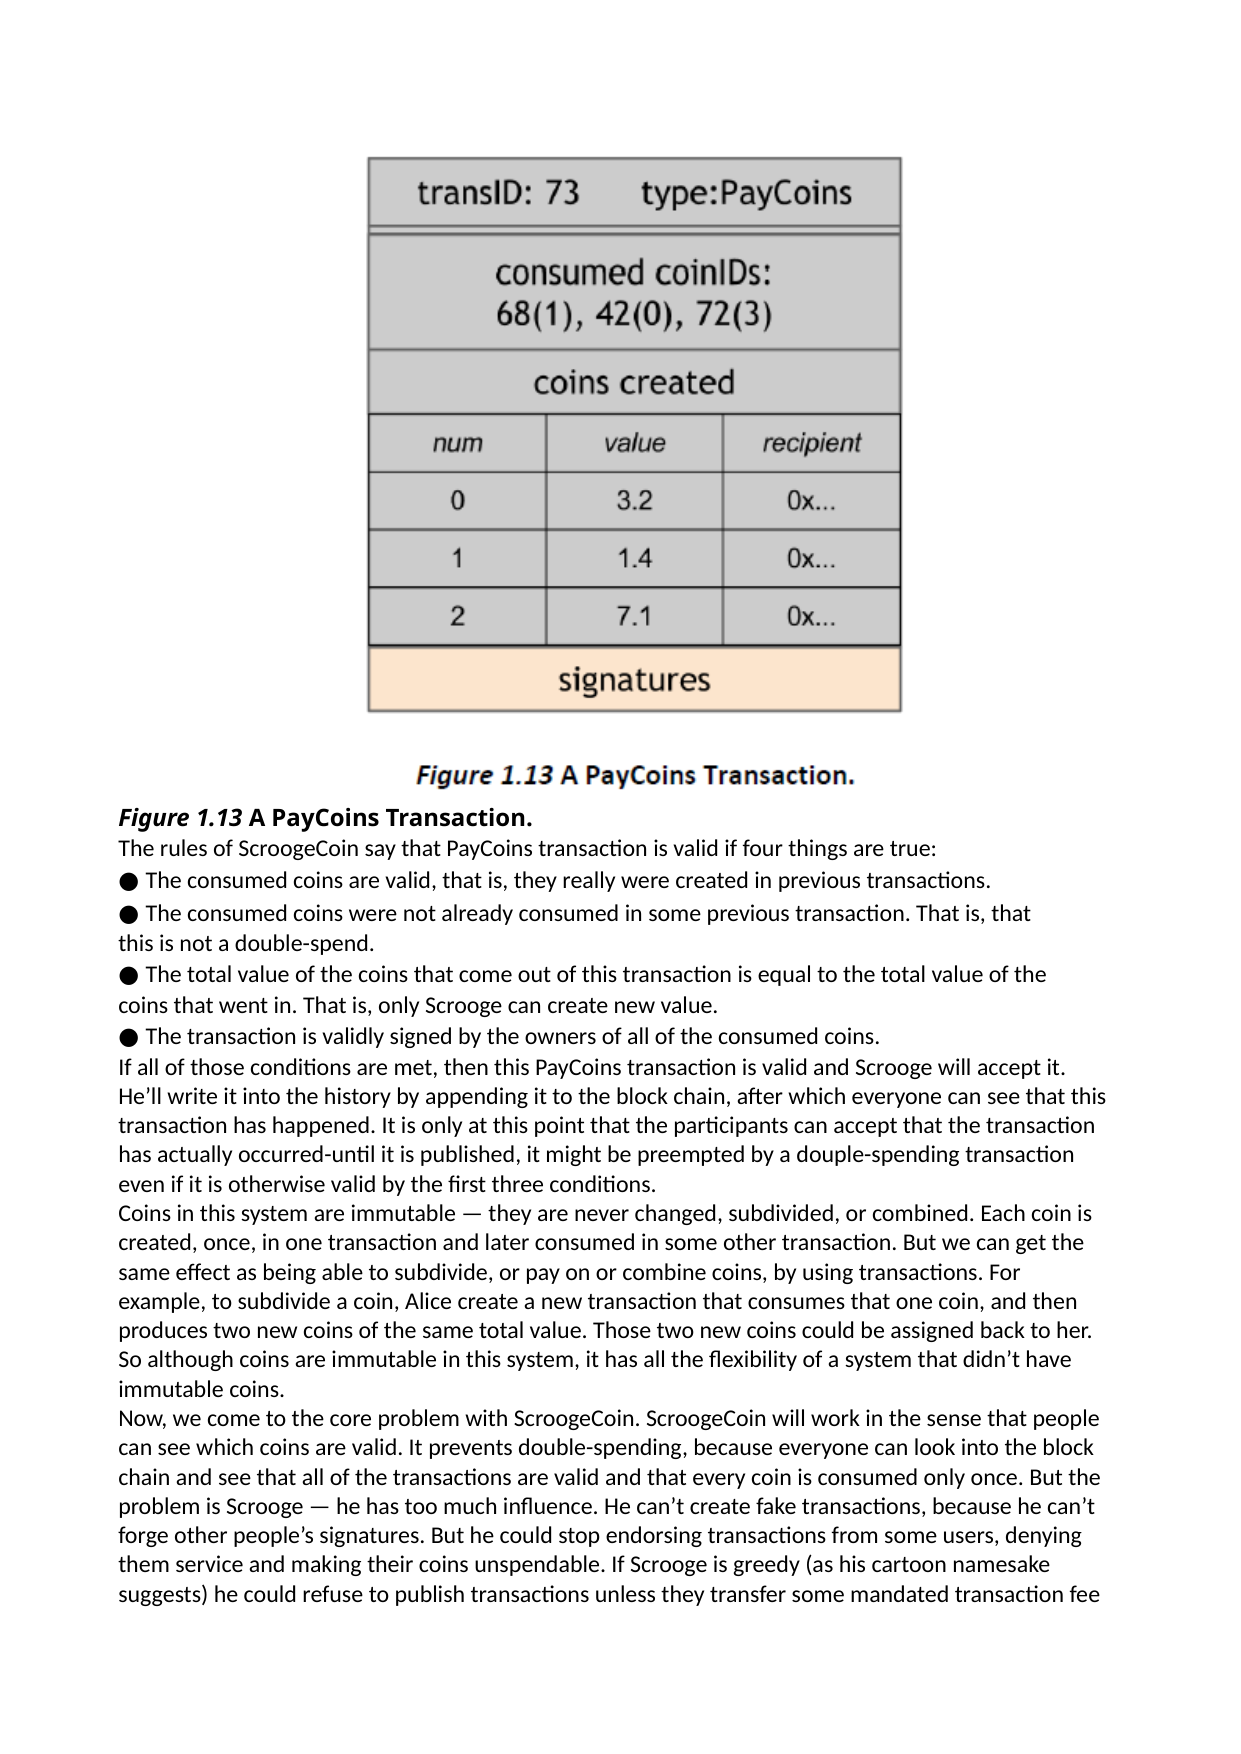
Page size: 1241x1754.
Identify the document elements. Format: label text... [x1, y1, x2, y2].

text If all of those conditions are met, then this PayCoins transaction is valid and Scrooge will accept it. [118, 1052, 1122, 1081]
text The rules of ScroogeCoin say that PayCoins transaction is valid if four things are true: [118, 833, 1122, 863]
text example, to subdivide a coin, Alice create a new transaction that consumes that one coin, and then [118, 1286, 1122, 1315]
text chain and see that all of the transactions are valid and that every coin is consumed only once. But the [118, 1462, 1122, 1491]
text ● The transaction is validly signed by the owners of all of the consumed coins. [118, 1019, 1122, 1052]
text them service and making their coins unspendable. If Scrooge is greedy (as his cartoon namesake [118, 1549, 1122, 1579]
text Now, we come to the core problem with ScroogeCoin. ScroogeCoin will work in the sense that people [118, 1403, 1122, 1432]
text this is not a double-spend. [118, 928, 1122, 957]
text Coins in this system are immutable — they are never changed, subdivided, or combined. Each coin is [118, 1198, 1122, 1227]
text He’ll write it into the history by appending it to the block chain, after which everyone can see that this [118, 1081, 1122, 1110]
text So although coins are immutable in this system, it has all the flexibility of a system that didn’t have [118, 1344, 1122, 1374]
text has actually occurred-until it is published, it might be preempted by a douple-spending transaction [118, 1139, 1122, 1169]
text coins that went in. That is, only Scrooge can create new value. [118, 990, 1122, 1019]
text produces two new coins of the same total value. Those two new coins could be assigned back to her. [118, 1315, 1122, 1344]
text forge other people’s signatures. But he could stop endorsing transactions from some users, denying [118, 1520, 1122, 1549]
text even if it is otherwise valid by the first three conditions. [118, 1169, 1122, 1198]
text transaction has happened. It is only at this point that the participants can accept that the transaction [118, 1110, 1122, 1139]
text ● The consumed coins are valid, that is, they really were created in previous transactions. [118, 863, 1122, 895]
text same effect as being able to subdivide, or pay on or combine coins, by using transactions. For [118, 1257, 1122, 1286]
text immutable coins. [118, 1374, 1122, 1403]
text Figure 1.13 A PayCoins Transaction. [118, 118, 1122, 833]
text created, once, in one transaction and later consumed in some other transaction. But we can get the [118, 1227, 1122, 1257]
text ● The total value of the coins that come out of this transaction is equal to the total value of the [118, 957, 1122, 990]
text ● The consumed coins were not already consumed in some previous transaction. That is, that [118, 895, 1122, 928]
text suggests) he could refuse to publish transactions unless they transfer some mandated transaction fee [118, 1579, 1122, 1608]
text can see which coins are valid. It prevents double-spending, because everyone can look into the block [118, 1432, 1122, 1462]
text problem is Scrooge — he has too much influence. He can’t create fake transactions, because he can’t [118, 1491, 1122, 1520]
